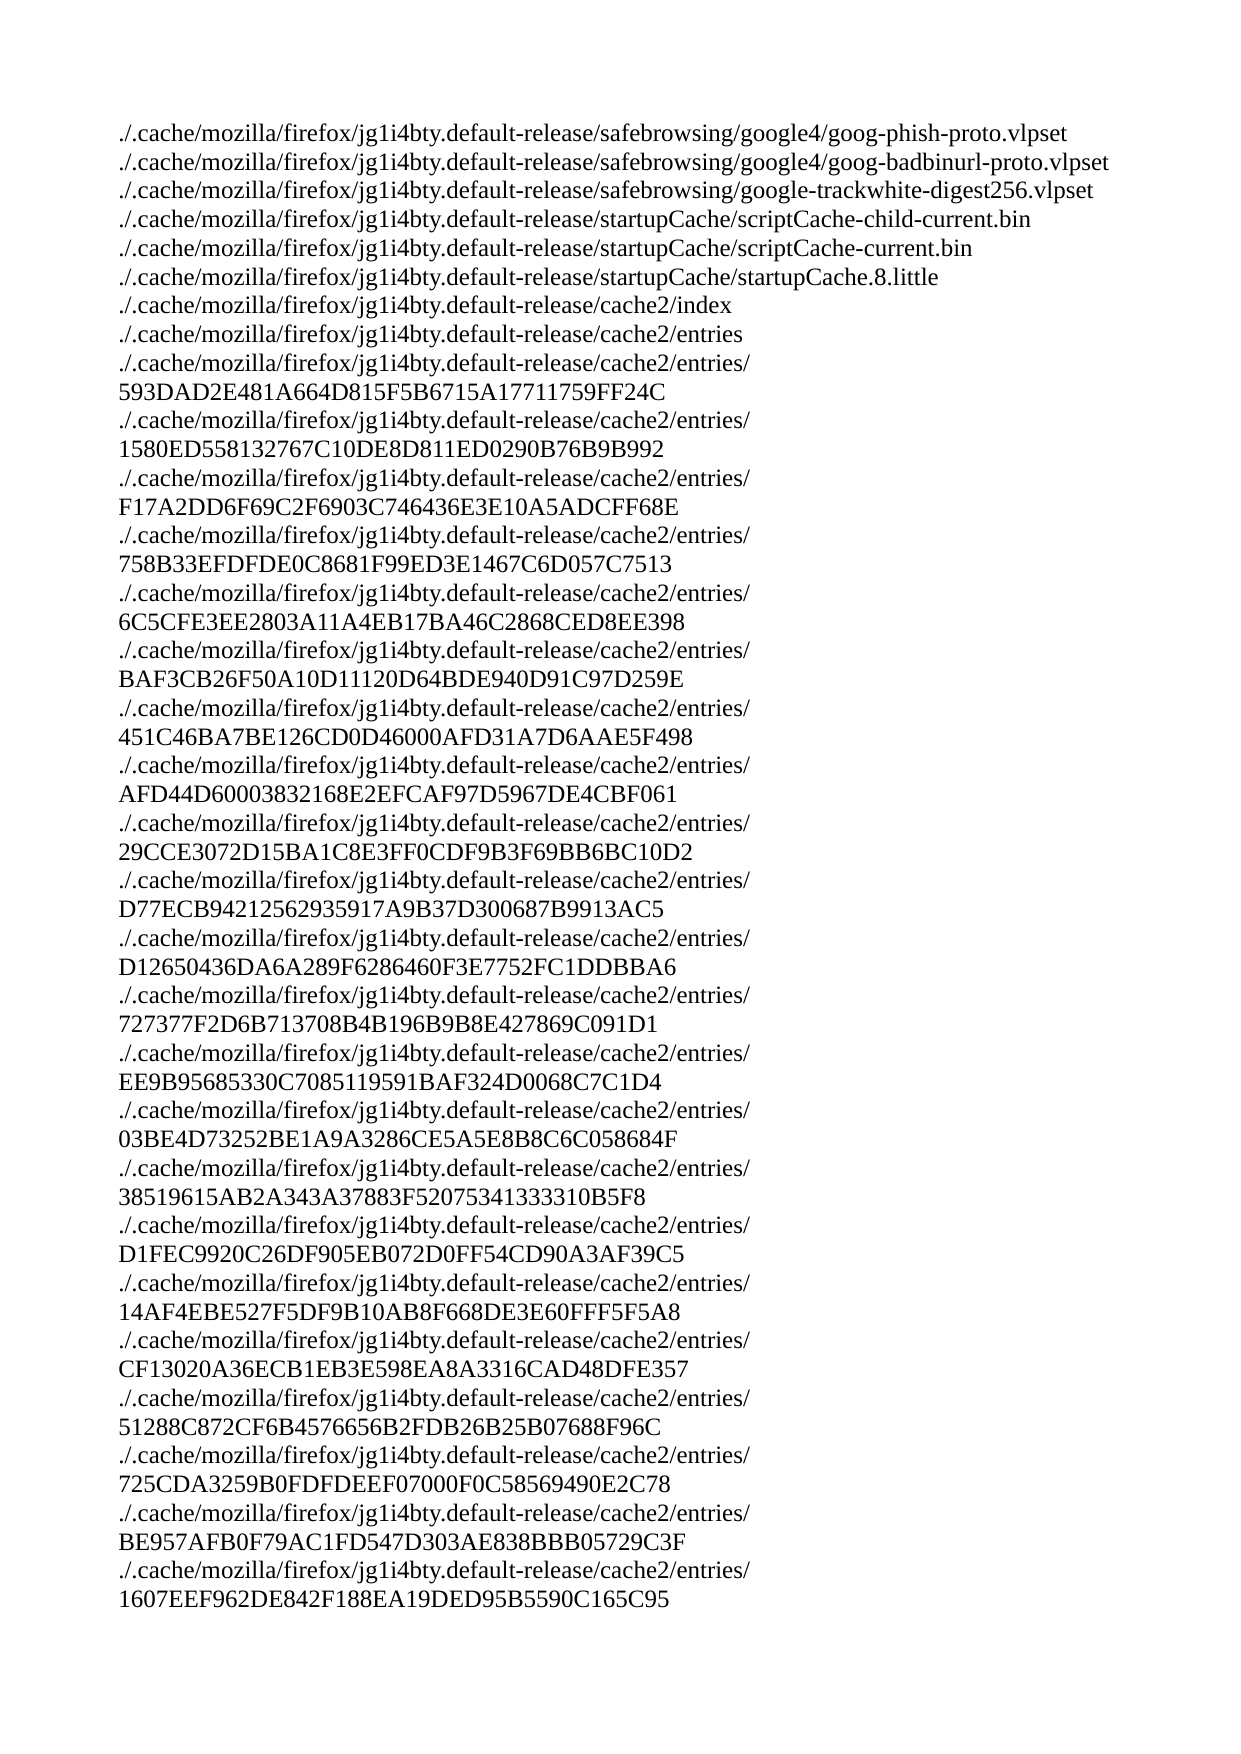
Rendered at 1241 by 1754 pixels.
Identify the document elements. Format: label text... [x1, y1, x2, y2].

text ./.cache/mozilla/firefox/jg1i4bty.default-release/startupCache/scriptCache-current.bin [118, 233, 1122, 262]
text ./.cache/mozilla/firefox/jg1i4bty.default-release/cache2/entries/758B33EFDFDE0C8681F99ED3E1467C6D057C7513 [118, 521, 1122, 578]
text ./.cache/mozilla/firefox/jg1i4bty.default-release/cache2/entries/38519615AB2A343A37883F52075341333310B5F8 [118, 1153, 1122, 1211]
text ./.cache/mozilla/firefox/jg1i4bty.default-release/cache2/entries/1580ED558132767C10DE8D811ED0290B76B9B992 [118, 406, 1122, 463]
text ./.cache/mozilla/firefox/jg1i4bty.default-release/cache2/entries/D77ECB94212562935917A9B37D300687B9913AC5 [118, 866, 1122, 923]
text ./.cache/mozilla/firefox/jg1i4bty.default-release/startupCache/startupCache.8.little [118, 262, 1122, 291]
text ./.cache/mozilla/firefox/jg1i4bty.default-release/cache2/entries/29CCE3072D15BA1C8E3FF0CDF9B3F69BB6BC10D2 [118, 808, 1122, 866]
text ./.cache/mozilla/firefox/jg1i4bty.default-release/cache2/entries/727377F2D6B713708B4B196B9B8E427869C091D1 [118, 981, 1122, 1038]
text ./.cache/mozilla/firefox/jg1i4bty.default-release/safebrowsing/google4/goog-phish-proto.vlpset [118, 118, 1122, 147]
text ./.cache/mozilla/firefox/jg1i4bty.default-release/cache2/entries/D12650436DA6A289F6286460F3E7752FC1DDBBA6 [118, 923, 1122, 981]
text ./.cache/mozilla/firefox/jg1i4bty.default-release/cache2/entries/BE957AFB0F79AC1FD547D303AE838BBB05729C3F [118, 1498, 1122, 1556]
text ./.cache/mozilla/firefox/jg1i4bty.default-release/cache2/entries/51288C872CF6B4576656B2FDB26B25B07688F96C [118, 1383, 1122, 1441]
text ./.cache/mozilla/firefox/jg1i4bty.default-release/cache2/index [118, 291, 1122, 319]
text ./.cache/mozilla/firefox/jg1i4bty.default-release/cache2/entries/14AF4EBE527F5DF9B10AB8F668DE3E60FFF5F5A8 [118, 1268, 1122, 1326]
text ./.cache/mozilla/firefox/jg1i4bty.default-release/cache2/entries/6C5CFE3EE2803A11A4EB17BA46C2868CED8EE398 [118, 578, 1122, 636]
text ./.cache/mozilla/firefox/jg1i4bty.default-release/cache2/entries/725CDA3259B0FDFDEEF07000F0C58569490E2C78 [118, 1441, 1122, 1498]
text ./.cache/mozilla/firefox/jg1i4bty.default-release/cache2/entries/AFD44D60003832168E2EFCAF97D5967DE4CBF061 [118, 751, 1122, 808]
text ./.cache/mozilla/firefox/jg1i4bty.default-release/cache2/entries/F17A2DD6F69C2F6903C746436E3E10A5ADCFF68E [118, 463, 1122, 521]
text ./.cache/mozilla/firefox/jg1i4bty.default-release/cache2/entries/451C46BA7BE126CD0D46000AFD31A7D6AAE5F498 [118, 693, 1122, 751]
text ./.cache/mozilla/firefox/jg1i4bty.default-release/cache2/entries/03BE4D73252BE1A9A3286CE5A5E8B8C6C058684F [118, 1096, 1122, 1153]
text ./.cache/mozilla/firefox/jg1i4bty.default-release/cache2/entries/D1FEC9920C26DF905EB072D0FF54CD90A3AF39C5 [118, 1211, 1122, 1268]
text ./.cache/mozilla/firefox/jg1i4bty.default-release/safebrowsing/google4/goog-badbinurl-proto.vlpset [118, 147, 1122, 176]
text ./.cache/mozilla/firefox/jg1i4bty.default-release/cache2/entries/EE9B95685330C7085119591BAF324D0068C7C1D4 [118, 1038, 1122, 1096]
text ./.cache/mozilla/firefox/jg1i4bty.default-release/cache2/entries/593DAD2E481A664D815F5B6715A17711759FF24C [118, 348, 1122, 406]
text ./.cache/mozilla/firefox/jg1i4bty.default-release/cache2/entries/1607EEF962DE842F188EA19DED95B5590C165C95 [118, 1556, 1122, 1613]
text ./.cache/mozilla/firefox/jg1i4bty.default-release/cache2/entries/CF13020A36ECB1EB3E598EA8A3316CAD48DFE357 [118, 1326, 1122, 1383]
text ./.cache/mozilla/firefox/jg1i4bty.default-release/safebrowsing/google-trackwhite-digest256.vlpset [118, 176, 1122, 204]
text ./.cache/mozilla/firefox/jg1i4bty.default-release/cache2/entries [118, 319, 1122, 348]
text ./.cache/mozilla/firefox/jg1i4bty.default-release/startupCache/scriptCache-child-current.bin [118, 204, 1122, 233]
text ./.cache/mozilla/firefox/jg1i4bty.default-release/cache2/entries/BAF3CB26F50A10D11120D64BDE940D91C97D259E [118, 636, 1122, 693]
